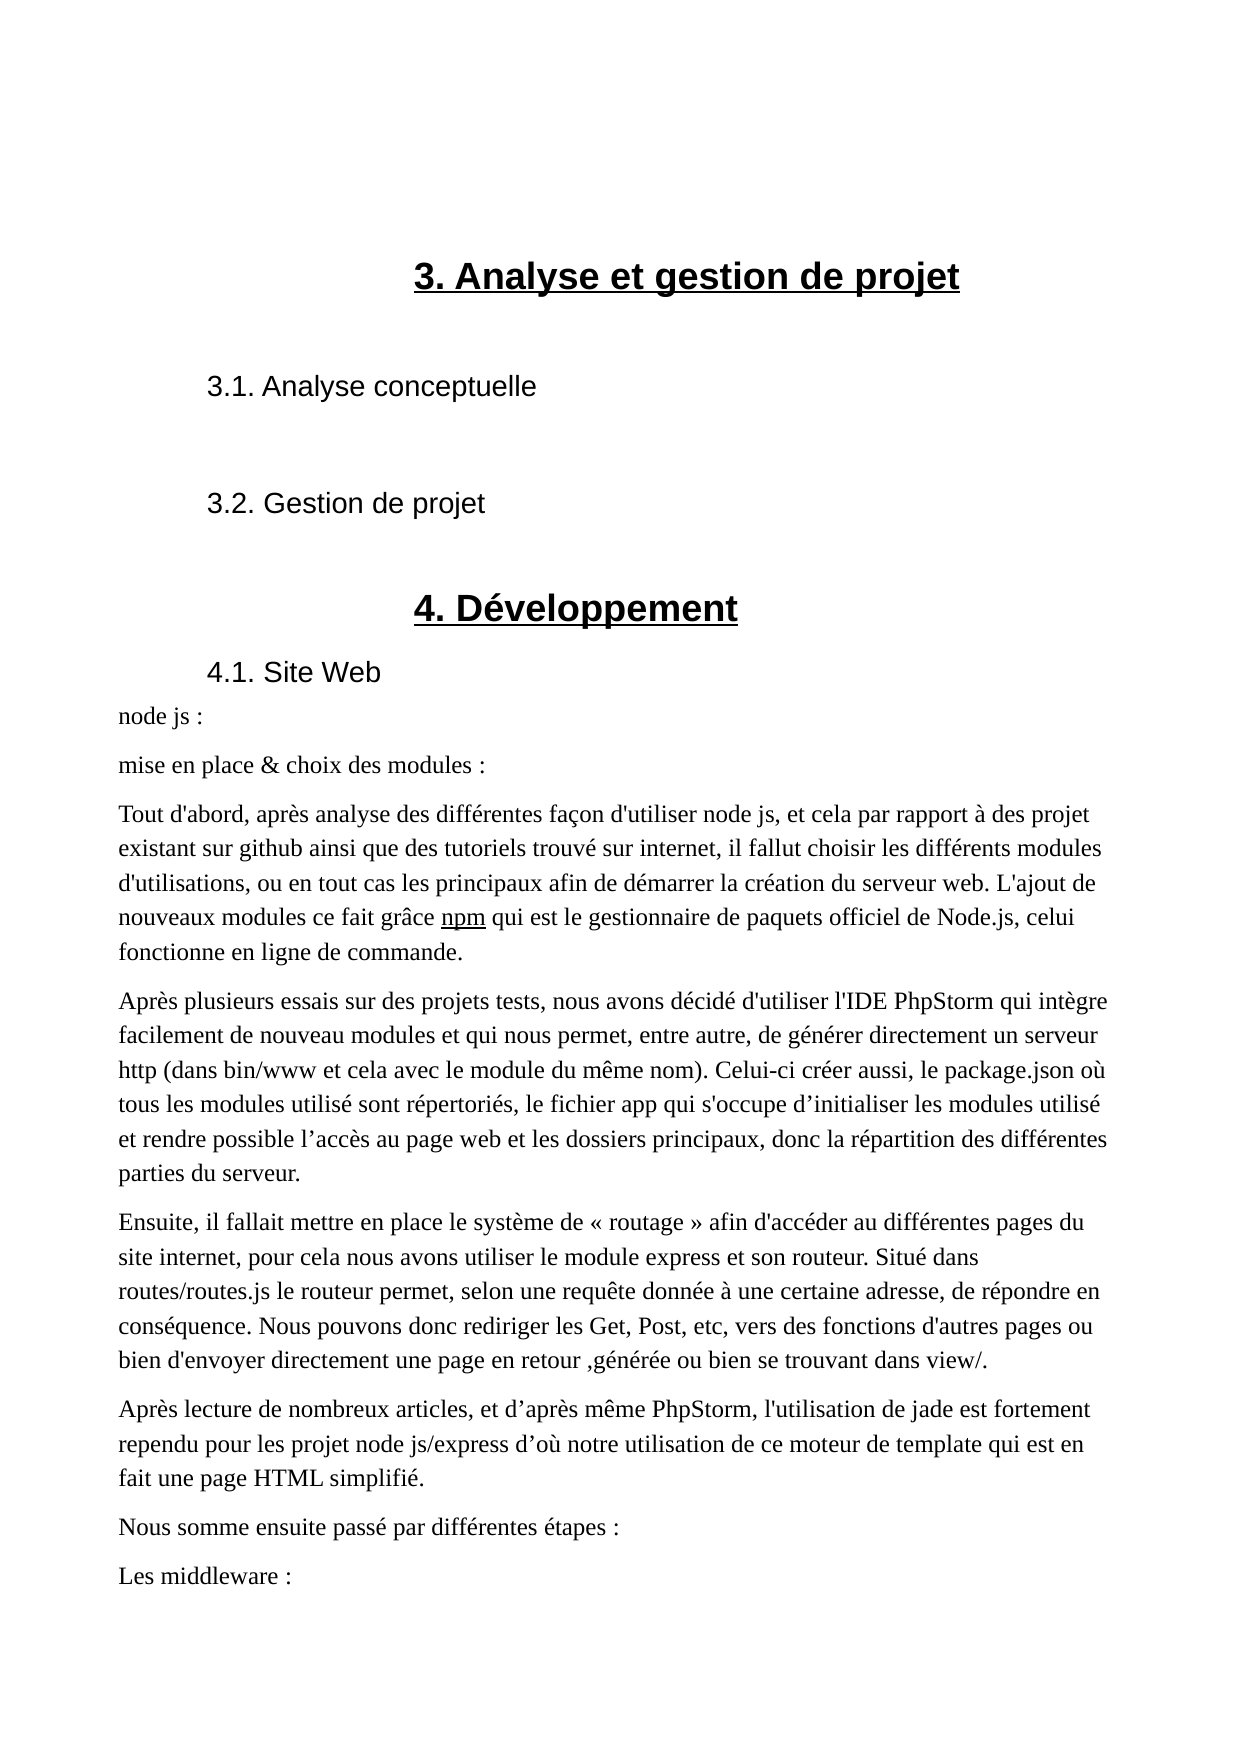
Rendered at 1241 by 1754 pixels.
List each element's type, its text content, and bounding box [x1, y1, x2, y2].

text Ensuite, il fallait mettre en place le système de « routage » afin d'accéder au différentes pages du site internet, pour cela nous avons utiliser le module express et son routeur. Situé dans routes/routes.js le routeur permet, selon une requête donnée à une certaine adresse, de répondre en conséquence. Nous pouvons donc rediriger les Get, Post, etc, vers des fonctions d'autres pages ou bien d'envoyer directement une page en retour ,générée ou bien se trouvant dans view/. [118, 1207, 1122, 1374]
subtitle 4. Développement [413, 586, 1122, 630]
subtitle 3.1. Analyse conceptuelle [207, 369, 1122, 403]
text Tout d'abord, après analyse des différentes façon d'utiliser node js, et cela par rapport à des projet existant sur github ainsi que des tutoriels trouvé sur internet, il fallut choisir les différents modules d'utilisations, ou en tout cas les principaux afin de démarrer la création du serveur web. L'ajout de nouveaux modules ce fait grâce npm qui est le gestionnaire de paquets officiel de Node.js, celui fonctionne en ligne de commande. [118, 799, 1122, 966]
text Après lecture de nombreux articles, et d’après même PhpStorm, l'utilisation de jade est fortement rependu pour les projet node js/express d’où notre utilisation de ce moteur de template qui est en fait une page HTML simplifié. [118, 1394, 1122, 1492]
text Les middleware : [118, 1561, 1122, 1590]
text node js : [118, 701, 1122, 729]
text Nous somme ensuite passé par différentes étapes : [118, 1512, 1122, 1541]
subtitle 4.1. Site Web [207, 655, 1122, 688]
subtitle 3.2. Gestion de projet [207, 486, 1122, 520]
subtitle 3. Analyse et gestion de projet [413, 253, 1122, 297]
text mise en place & choix des modules : [118, 750, 1122, 778]
text Après plusieurs essais sur des projets tests, nous avons décidé d'utiliser l'IDE PhpStorm qui intègre facilement de nouveau modules et qui nous permet, entre autre, de générer directement un serveur http (dans bin/www et cela avec le module du même nom). Celui-ci créer aussi, le package.json où tous les modules utilisé sont répertoriés, le fichier app qui s'occupe d’initialiser les modules utilisé et rendre possible l’accès au page web et les dossiers principaux, donc la répartition des différentes parties du serveur. [118, 986, 1122, 1187]
